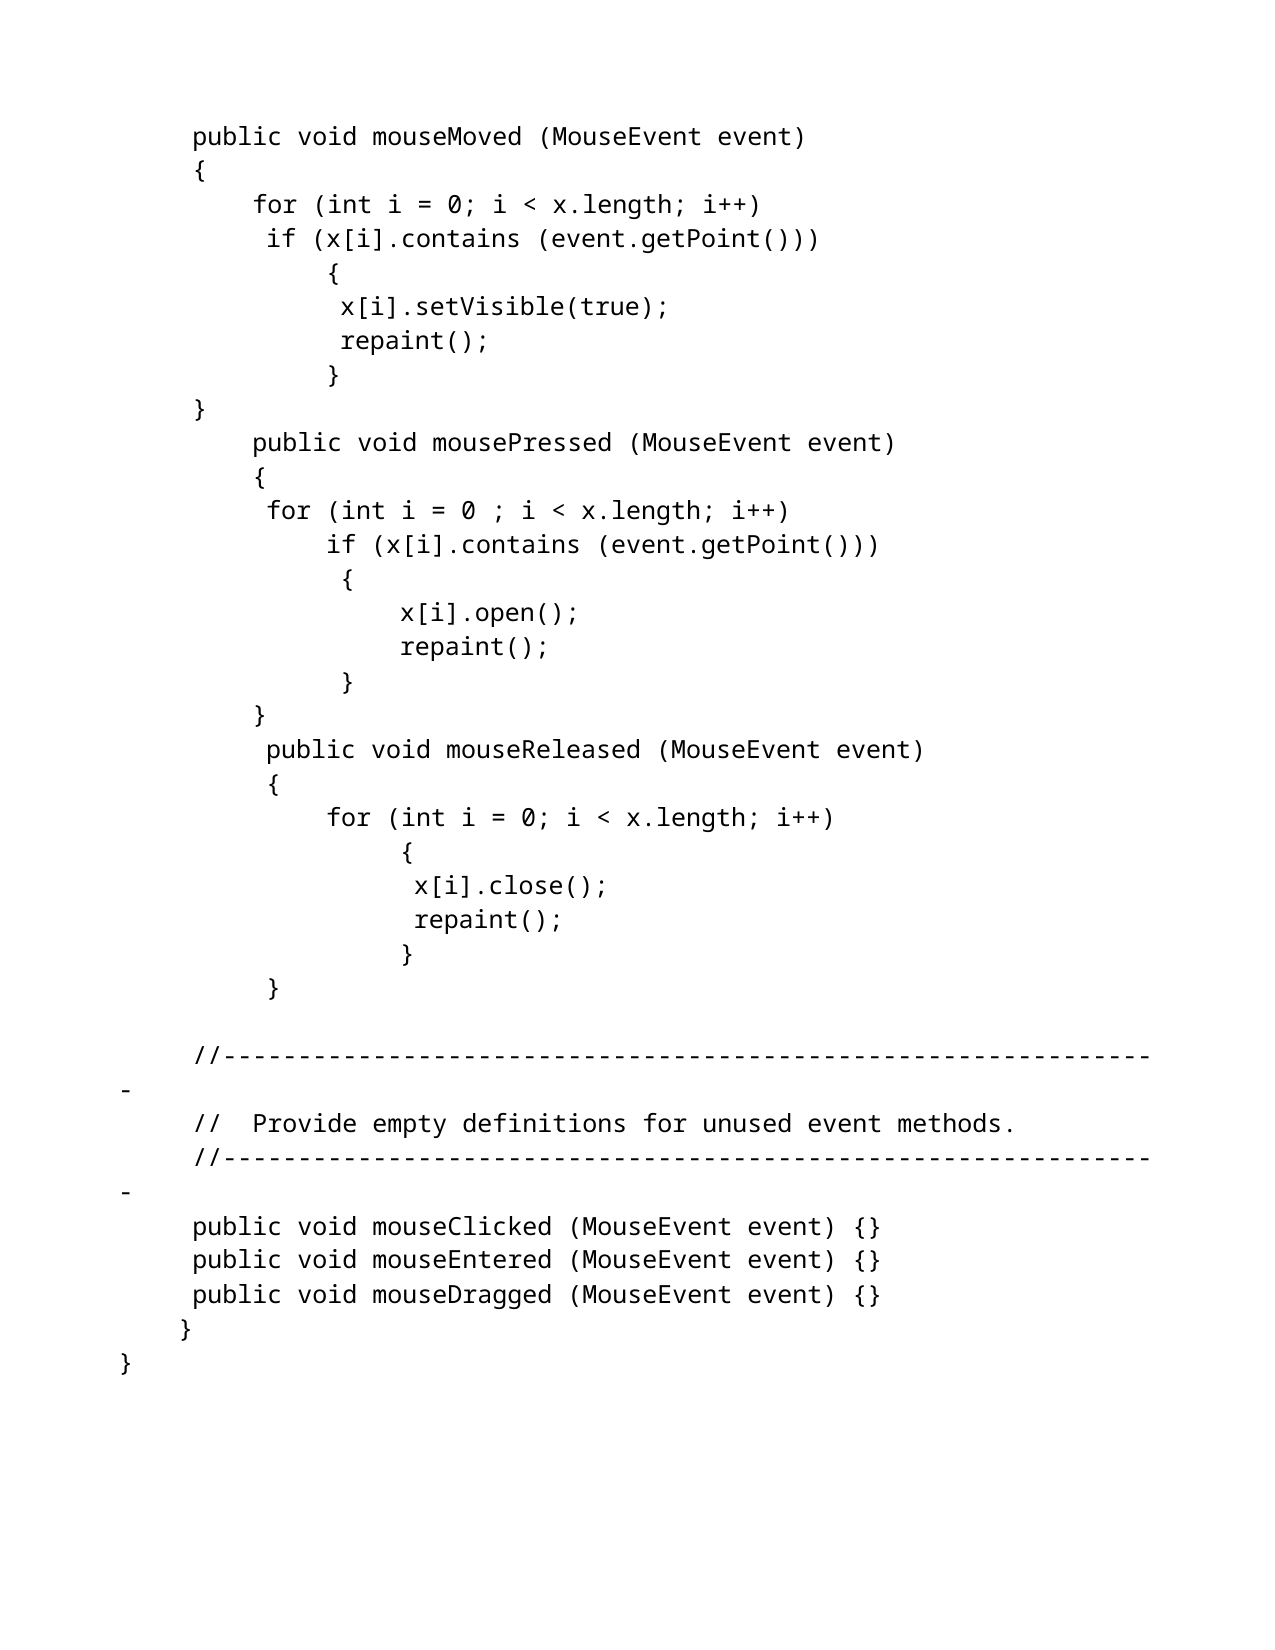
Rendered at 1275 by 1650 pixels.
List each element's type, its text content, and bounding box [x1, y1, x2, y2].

text { [118, 254, 1157, 288]
text if (x[i].contains (event.getPoint())) [118, 220, 1157, 254]
text repaint(); [118, 629, 1157, 663]
text } [118, 391, 1157, 425]
text x[i].close(); [118, 867, 1157, 902]
text public void mouseClicked (MouseEvent event) {} [118, 1208, 1157, 1242]
text repaint(); [118, 322, 1157, 357]
text { [118, 765, 1157, 799]
text public void mouseReleased (MouseEvent event) [118, 731, 1157, 765]
text } [118, 1344, 1157, 1378]
text { [118, 561, 1157, 595]
text for (int i = 0 ; i < x.length; i++) [118, 493, 1157, 527]
text } [118, 1310, 1157, 1344]
text for (int i = 0; i < x.length; i++) [118, 186, 1157, 220]
text } [118, 697, 1157, 731]
text } [118, 970, 1157, 1004]
text for (int i = 0; i < x.length; i++) [118, 799, 1157, 833]
text if (x[i].contains (event.getPoint())) [118, 527, 1157, 561]
text repaint(); [118, 902, 1157, 936]
text public void mouseMoved (MouseEvent event) [118, 118, 1157, 152]
text public void mousePressed (MouseEvent event) [118, 425, 1157, 459]
text //--------------------------------------------------------------- [118, 1140, 1157, 1208]
text } [118, 936, 1157, 970]
text { [118, 833, 1157, 867]
text } [118, 663, 1157, 697]
text //--------------------------------------------------------------- [118, 1038, 1157, 1106]
text { [118, 152, 1157, 186]
text // Provide empty definitions for unused event methods. [118, 1106, 1157, 1140]
text } [118, 357, 1157, 391]
text x[i].setVisible(true); [118, 288, 1157, 322]
text public void mouseDragged (MouseEvent event) {} [118, 1276, 1157, 1310]
text x[i].open(); [118, 595, 1157, 629]
text public void mouseEntered (MouseEvent event) {} [118, 1242, 1157, 1276]
text { [118, 459, 1157, 493]
